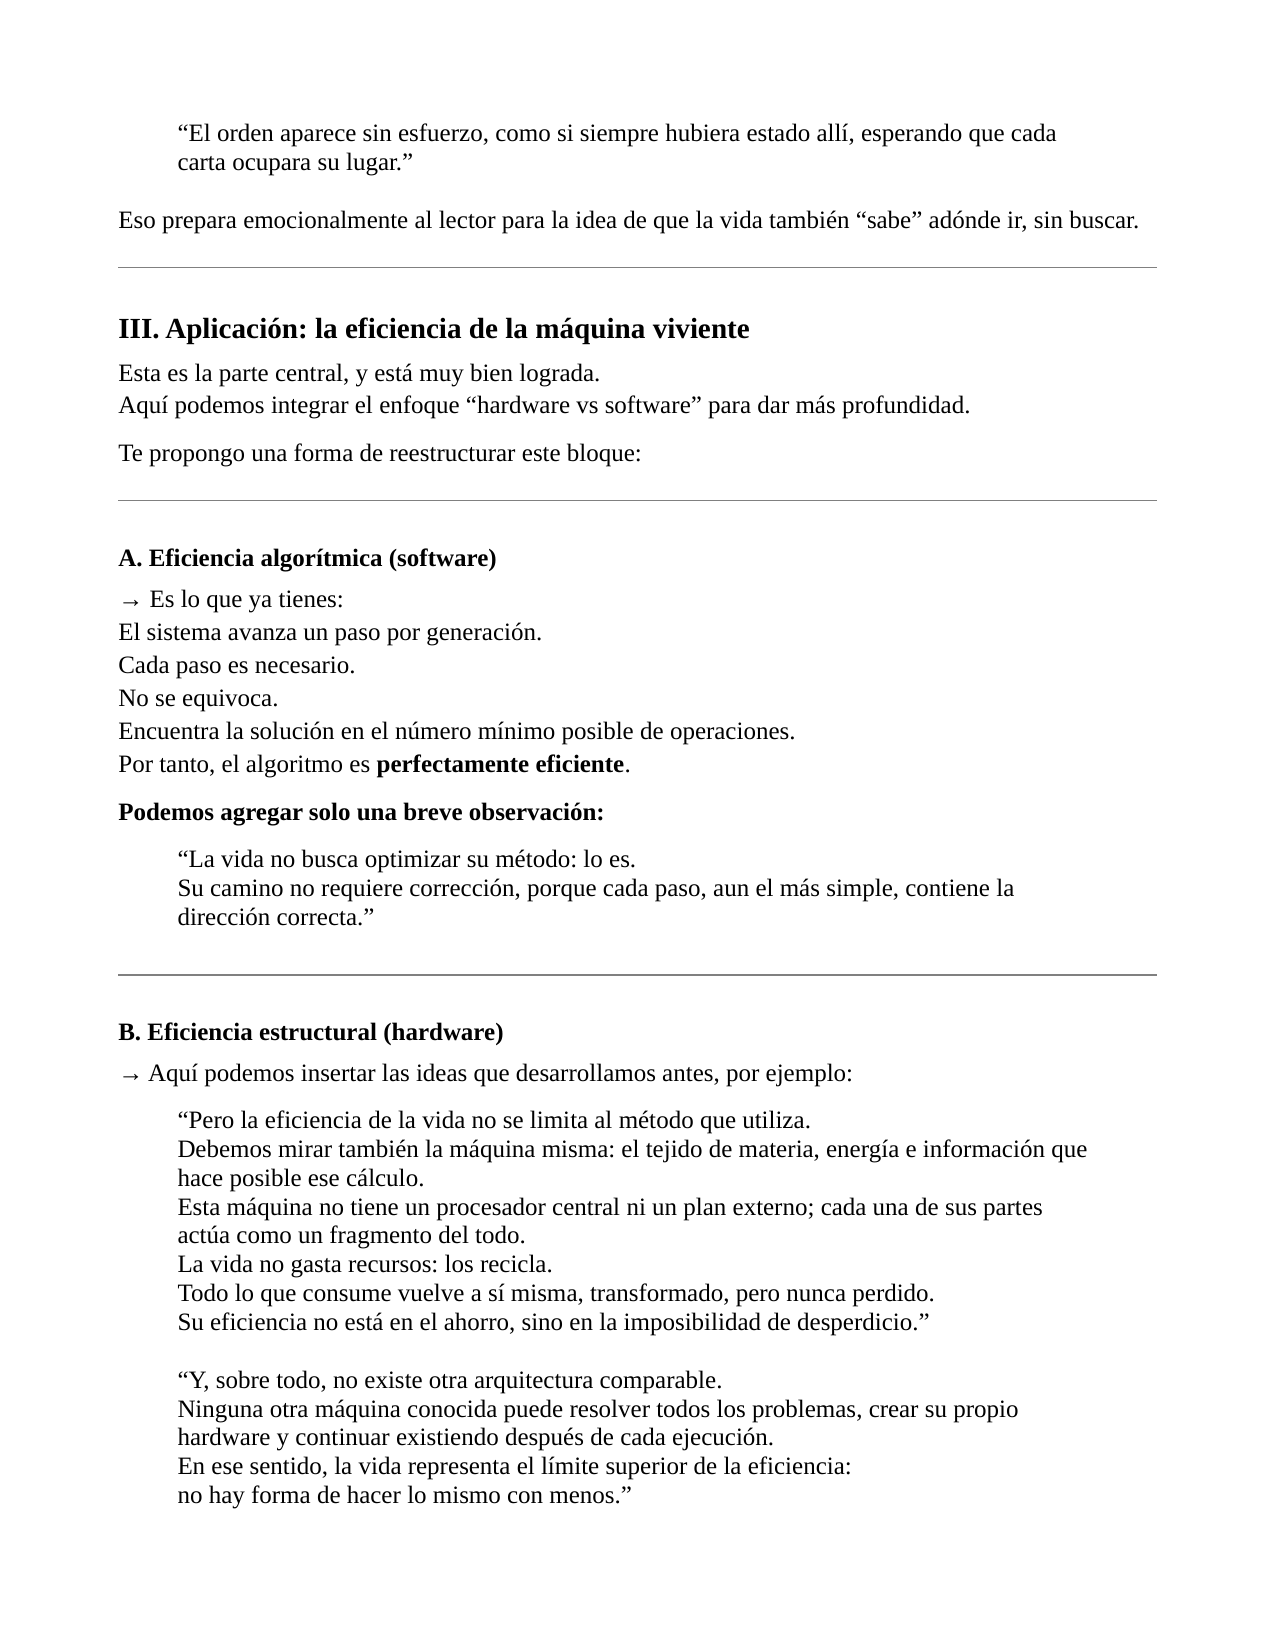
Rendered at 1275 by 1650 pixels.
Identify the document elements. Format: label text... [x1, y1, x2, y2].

text “Y, sobre todo, no existe otra arquitectura comparable. Ninguna otra máquina conocida puede resolver todos los problemas, crear su propio hardware y continuar existiendo después de cada ejecución. En ese sentido, la vida representa el límite superior de la eficiencia: no hay forma de hacer lo mismo con menos.” [177, 1365, 1098, 1509]
text → Es lo que ya tienes: El sistema avanza un paso por generación. Cada paso es necesario. No se equivoca. Encuentra la solución en el número mínimo posible de operaciones. Por tanto, el algoritmo es perfectamente eficiente. [118, 584, 1157, 778]
text → Aquí podemos insertar las ideas que desarrollamos antes, por ejemplo: [118, 1058, 1157, 1087]
text Te propongo una forma de reestructurar este bloque: [118, 438, 1157, 467]
text Eso prepara emocionalmente al lector para la idea de que la vida también “sabe” adónde ir, sin buscar. [118, 205, 1157, 234]
text Podemos agregar solo una breve observación: [118, 797, 1157, 825]
subtitle A. Eficiencia algorítmica (software) [118, 543, 1157, 571]
subtitle III. Aplicación: la eficiencia de la máquina viviente [118, 312, 1157, 345]
text Esta es la parte central, y está muy bien lograda. Aquí podemos integrar el enfoque “hardware vs software” para dar más profundidad. [118, 358, 1157, 419]
text “Pero la eficiencia de la vida no se limita al método que utiliza. Debemos mirar también la máquina misma: el tejido de materia, energía e información que hace posible ese cálculo. Esta máquina no tiene un procesador central ni un plan externo; cada una de sus partes actúa como un fragmento del todo. La vida no gasta recursos: los recicla. Todo lo que consume vuelve a sí misma, transformado, pero nunca perdido. Su eficiencia no está en el ahorro, sino en la imposibilidad de desperdicio.” [177, 1106, 1098, 1336]
text “El orden aparece sin esfuerzo, como si siempre hubiera estado allí, esperando que cada carta ocupara su lugar.” [177, 118, 1098, 176]
subtitle B. Eficiencia estructural (hardware) [118, 1017, 1157, 1045]
text “La vida no busca optimizar su método: lo es. Su camino no requiere corrección, porque cada paso, aun el más simple, contiene la dirección correcta.” [177, 844, 1098, 930]
